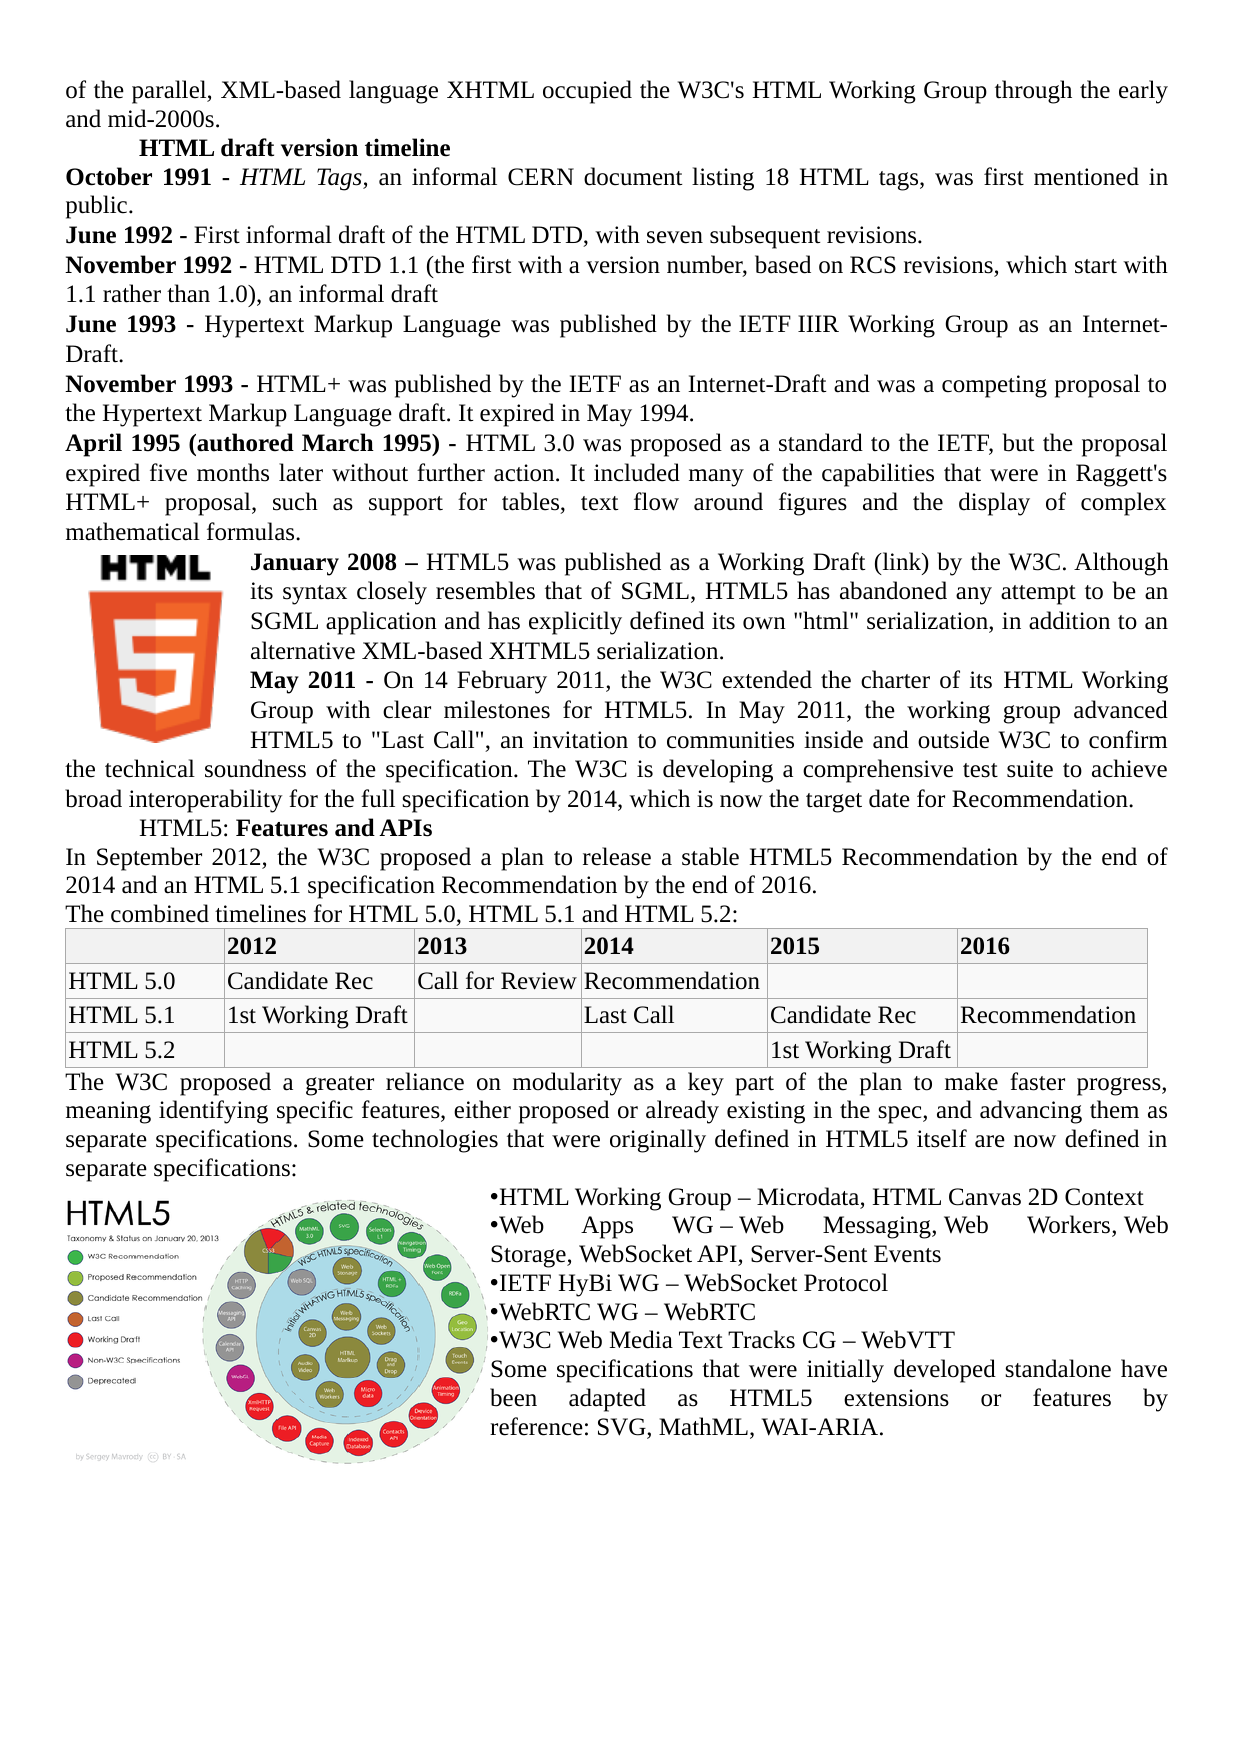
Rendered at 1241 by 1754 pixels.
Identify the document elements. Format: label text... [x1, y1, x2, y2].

subtitle The combined timelines for HTML 5.0, HTML 5.1 and HTML 5.2: [65, 899, 1169, 928]
table_cell Call for Review [415, 964, 581, 997]
subtitle June 1992 - First informal draft of the HTML DTD, with seven subsequent revisions. [65, 219, 1169, 249]
table_header 2014 [582, 929, 767, 963]
subtitle November 1992 - HTML DTD 1.1 (the first with a version number, based on RCS revisions, which start with 1.1 rather than 1.0), an informal draft [65, 249, 1169, 308]
text Some specifications that were initially developed standalone have been adapted as HTML5 extensions or features by reference: SVG, MathML, WAI-ARIA. [491, 1354, 1169, 1441]
table_cell HTML 5.0 [66, 964, 224, 997]
table_cell [958, 964, 1147, 997]
subtitle May 2011 - On 14 February 2011, the W3C extended the charter of its HTML Working Group with clear milestones for HTML5. In May 2011, the working group advanced HTML5 to "Last Call", an invitation to communities inside and outside W3C to confirm the technical soundness of the specification. The W3C is developing a comprehensive test suite to achieve broad interoperability for the full specification by 2014, which is now the target date for Recommendation. [65, 664, 1169, 813]
subtitle January 2008 – HTML5 was published as a Working Draft (link) by the W3C. Although its syntax closely resembles that of SGML, HTML5 has abandoned any attempt to be an SGML application and has explicitly defined its own "html" serialization, in addition to an alternative XML-based XHTML5 serialization. [65, 546, 1169, 664]
table_cell 1st Working Draft [225, 999, 414, 1032]
subtitle October 1991 - HTML Tags, an informal CERN document listing 18 HTML tags, was first mentioned in public. [65, 162, 1169, 219]
table_header 2015 [768, 929, 957, 963]
list IETF HyBi WG – WebSocket Protocol [491, 1268, 1169, 1297]
table_cell [958, 1033, 1147, 1067]
picture [62, 555, 250, 743]
table_cell [225, 1033, 414, 1067]
subtitle April 1995 (authored March 1995) - HTML 3.0 was proposed as a standard to the IETF, but the proposal expired five months later without further action. It included many of the capabilities that were in Raggett's HTML+ proposal, such as support for tables, text flow around figures and the display of complex mathematical formulas. [65, 427, 1169, 546]
table_cell Last Call [582, 999, 767, 1032]
table_cell HTML 5.1 [66, 999, 224, 1032]
list of the parallel, XML-based language XHTML occupied the W3C's HTML Working Group through the early and mid-2000s. [65, 76, 1169, 133]
picture [65, 1197, 491, 1468]
table_cell HTML 5.2 [66, 1033, 224, 1067]
table_cell [768, 964, 957, 997]
text HTML5: Features and APIs [65, 813, 1169, 842]
table_cell Candidate Rec [225, 964, 414, 997]
list HTML draft version timeline [65, 133, 1169, 162]
table_header 2012 [225, 929, 414, 963]
list W3C Web Media Text Tracks CG – WebVTT [491, 1326, 1169, 1354]
table_header [66, 929, 224, 963]
table_cell Candidate Rec [768, 999, 957, 1032]
text In September 2012, the W3C proposed a plan to release a stable HTML5 Recommendation by the end of 2014 and an HTML 5.1 specification Recommendation by the end of 2016. [65, 842, 1169, 899]
table_cell Recommendation [582, 964, 767, 997]
subtitle June 1993 - Hypertext Markup Language was published by the IETF IIIR Working Group as an Internet-Draft. [65, 308, 1169, 368]
table_cell [415, 1033, 581, 1067]
subtitle November 1993 - HTML+ was published by the IETF as an Internet-Draft and was a competing proposal to the Hypertext Markup Language draft. It expired in May 1994. [65, 368, 1169, 427]
table_header 2013 [415, 929, 581, 963]
table_cell [582, 1033, 767, 1067]
list Web Apps WG – Web Messaging, Web Workers, Web Storage, WebSocket API, Server-Sent Events [491, 1211, 1169, 1268]
table_cell Recommendation [958, 999, 1147, 1032]
list HTML Working Group – Microdata, HTML Canvas 2D Context [65, 1182, 1169, 1211]
table_cell [415, 999, 581, 1032]
list WebRTC WG – WebRTC [491, 1297, 1169, 1326]
table_header 2016 [958, 929, 1147, 963]
table_cell 1st Working Draft [768, 1033, 957, 1067]
text The W3C proposed a greater reliance on modularity as a key part of the plan to make faster progress, meaning identifying specific features, either proposed or already existing in the spec, and advancing them as separate specifications. Some technologies that were originally defined in HTML5 itself are now defined in separate specifications: [65, 1067, 1169, 1182]
